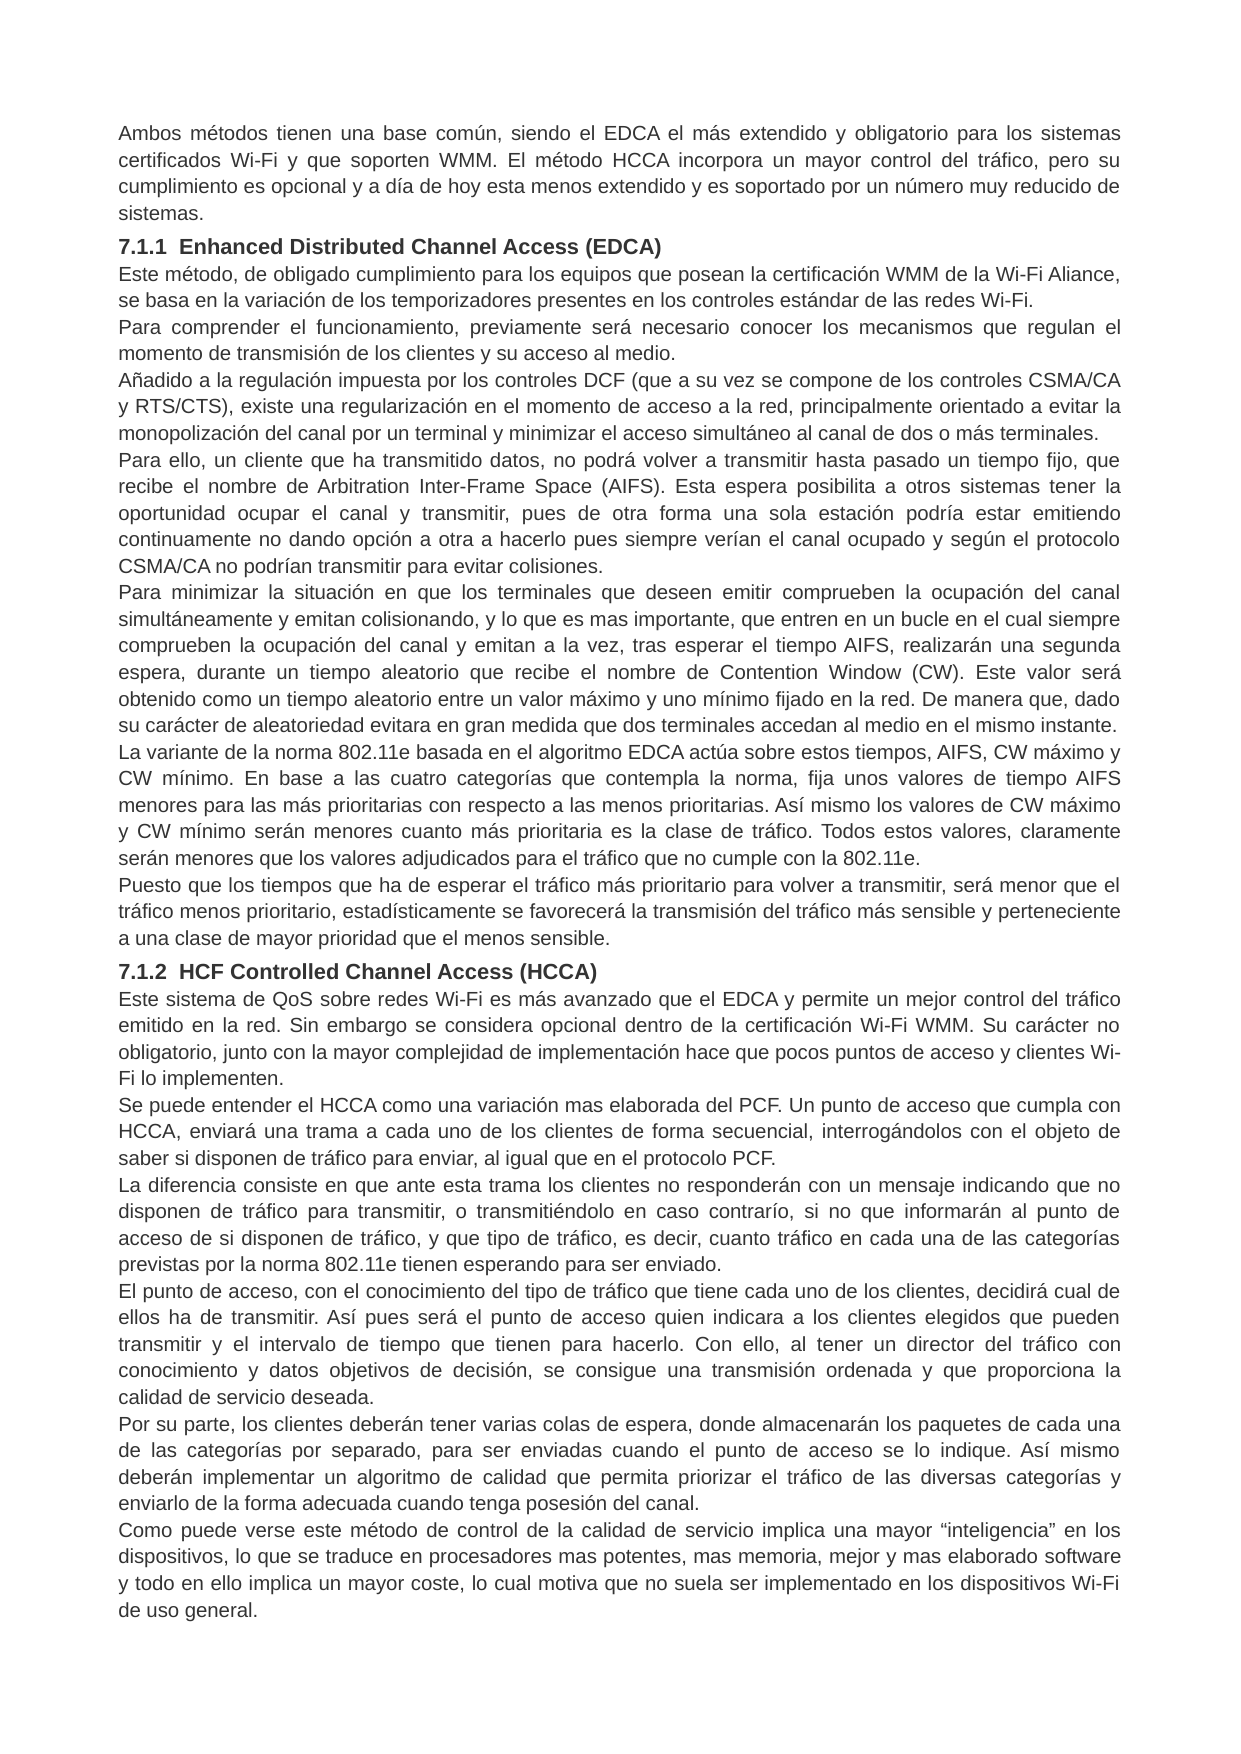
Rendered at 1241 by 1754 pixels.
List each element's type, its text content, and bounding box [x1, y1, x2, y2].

text El punto de acceso, con el conocimiento del tipo de tráfico que tiene cada uno de los clientes, decidirá cual de ellos ha de transmitir. Así pues será el punto de acceso quien indicara a los clientes elegidos que pueden transmitir y el intervalo de tiempo que tienen para hacerlo. Con ello, al tener un director del tráfico con conocimiento y datos objetivos de decisión, se consigue una transmisión ordenada y que proporciona la calidad de servicio deseada. [118, 1276, 1122, 1409]
text Para ello, un cliente que ha transmitido datos, no podrá volver a transmitir hasta pasado un tiempo fijo, que recibe el nombre de Arbitration Inter-Frame Space (AIFS). Esta espera posibilita a otros sistemas tener la oportunidad ocupar el canal y transmitir, pues de otra forma una sola estación podría estar emitiendo continuamente no dando opción a otra a hacerlo pues siempre verían el canal ocupado y según el protocolo CSMA/CA no podrían transmitir para evitar colisiones. [118, 445, 1122, 577]
text Para minimizar la situación en que los terminales que deseen emitir comprueben la ocupación del canal simultáneamente y emitan colisionando, y lo que es mas importante, que entren en un bucle en el cual siempre comprueben la ocupación del canal y emitan a la vez, tras esperar el tiempo AIFS, realizarán una segunda espera, durante un tiempo aleatorio que recibe el nombre de Contention Window (CW). Este valor será obtenido como un tiempo aleatorio entre un valor máximo y uno mínimo fijado en la red. De manera que, dado su carácter de aleatoriedad evitara en gran medida que dos terminales accedan al medio en el mismo instante. [118, 577, 1122, 737]
text Para comprender el funcionamiento, previamente será necesario conocer los mecanismos que regulan el momento de transmisión de los clientes y su acceso al medio. [118, 312, 1122, 365]
text Por su parte, los clientes deberán tener varias colas de espera, donde almacenarán los paquetes de cada una de las categorías por separado, para ser enviadas cuando el punto de acceso se lo indique. Así mismo deberán implementar un algoritmo de calidad que permita priorizar el tráfico de las diversas categorías y enviarlo de la forma adecuada cuando tenga posesión del canal. [118, 1409, 1122, 1515]
subtitle 7.1.1 Enhanced Distributed Channel Access (EDCA) [118, 224, 1122, 259]
text Este sistema de QoS sobre redes Wi-Fi es más avanzado que el EDCA y permite un mejor control del tráfico emitido en la red. Sin embargo se considera opcional dentro de la certificación Wi-Fi WMM. Su carácter no obligatorio, junto con la mayor complejidad de implementación hace que pocos puntos de acceso y clientes Wi-Fi lo implementen. [118, 984, 1122, 1090]
text Ambos métodos tienen una base común, siendo el EDCA el más extendido y obligatorio para los sistemas certificados Wi-Fi y que soporten WMM. El método HCCA incorpora un mayor control del tráfico, pero su cumplimiento es opcional y a día de hoy esta menos extendido y es soportado por un número muy reducido de sistemas. [118, 118, 1122, 224]
text Este método, de obligado cumplimiento para los equipos que posean la certificación WMM de la Wi-Fi Aliance, se basa en la variación de los temporizadores presentes en los controles estándar de las redes Wi-Fi. [118, 259, 1122, 312]
text Añadido a la regulación impuesta por los controles DCF (que a su vez se compone de los controles CSMA/CA y RTS/CTS), existe una regularización en el momento de acceso a la red, principalmente orientado a evitar la monopolización del canal por un terminal y minimizar el acceso simultáneo al canal de dos o más terminales. [118, 365, 1122, 445]
text La diferencia consiste en que ante esta trama los clientes no responderán con un mensaje indicando que no disponen de tráfico para transmitir, o transmitiéndolo en caso contrarío, si no que informarán al punto de acceso de si disponen de tráfico, y que tipo de tráfico, es decir, cuanto tráfico en cada una de las categorías previstas por la norma 802.11e tienen esperando para ser enviado. [118, 1170, 1122, 1276]
text Se puede entender el HCCA como una variación mas elaborada del PCF. Un punto de acceso que cumpla con HCCA, enviará una trama a cada uno de los clientes de forma secuencial, interrogándolos con el objeto de saber si disponen de tráfico para enviar, al igual que en el protocolo PCF. [118, 1090, 1122, 1170]
subtitle 7.1.2 HCF Controlled Channel Access (HCCA) [118, 949, 1122, 984]
text Como puede verse este método de control de la calidad de servicio implica una mayor “inteligencia” en los dispositivos, lo que se traduce en procesadores mas potentes, mas memoria, mejor y mas elaborado software y todo en ello implica un mayor coste, lo cual motiva que no suela ser implementado en los dispositivos Wi-Fi de uso general. [118, 1515, 1122, 1621]
text Puesto que los tiempos que ha de esperar el tráfico más prioritario para volver a transmitir, será menor que el tráfico menos prioritario, estadísticamente se favorecerá la transmisión del tráfico más sensible y perteneciente a una clase de mayor prioridad que el menos sensible. [118, 870, 1122, 949]
text La variante de la norma 802.11e basada en el algoritmo EDCA actúa sobre estos tiempos, AIFS, CW máximo y CW mínimo. En base a las cuatro categorías que contempla la norma, fija unos valores de tiempo AIFS menores para las más prioritarias con respecto a las menos prioritarias. Así mismo los valores de CW máximo y CW mínimo serán menores cuanto más prioritaria es la clase de tráfico. Todos estos valores, claramente serán menores que los valores adjudicados para el tráfico que no cumple con la 802.11e. [118, 737, 1122, 870]
